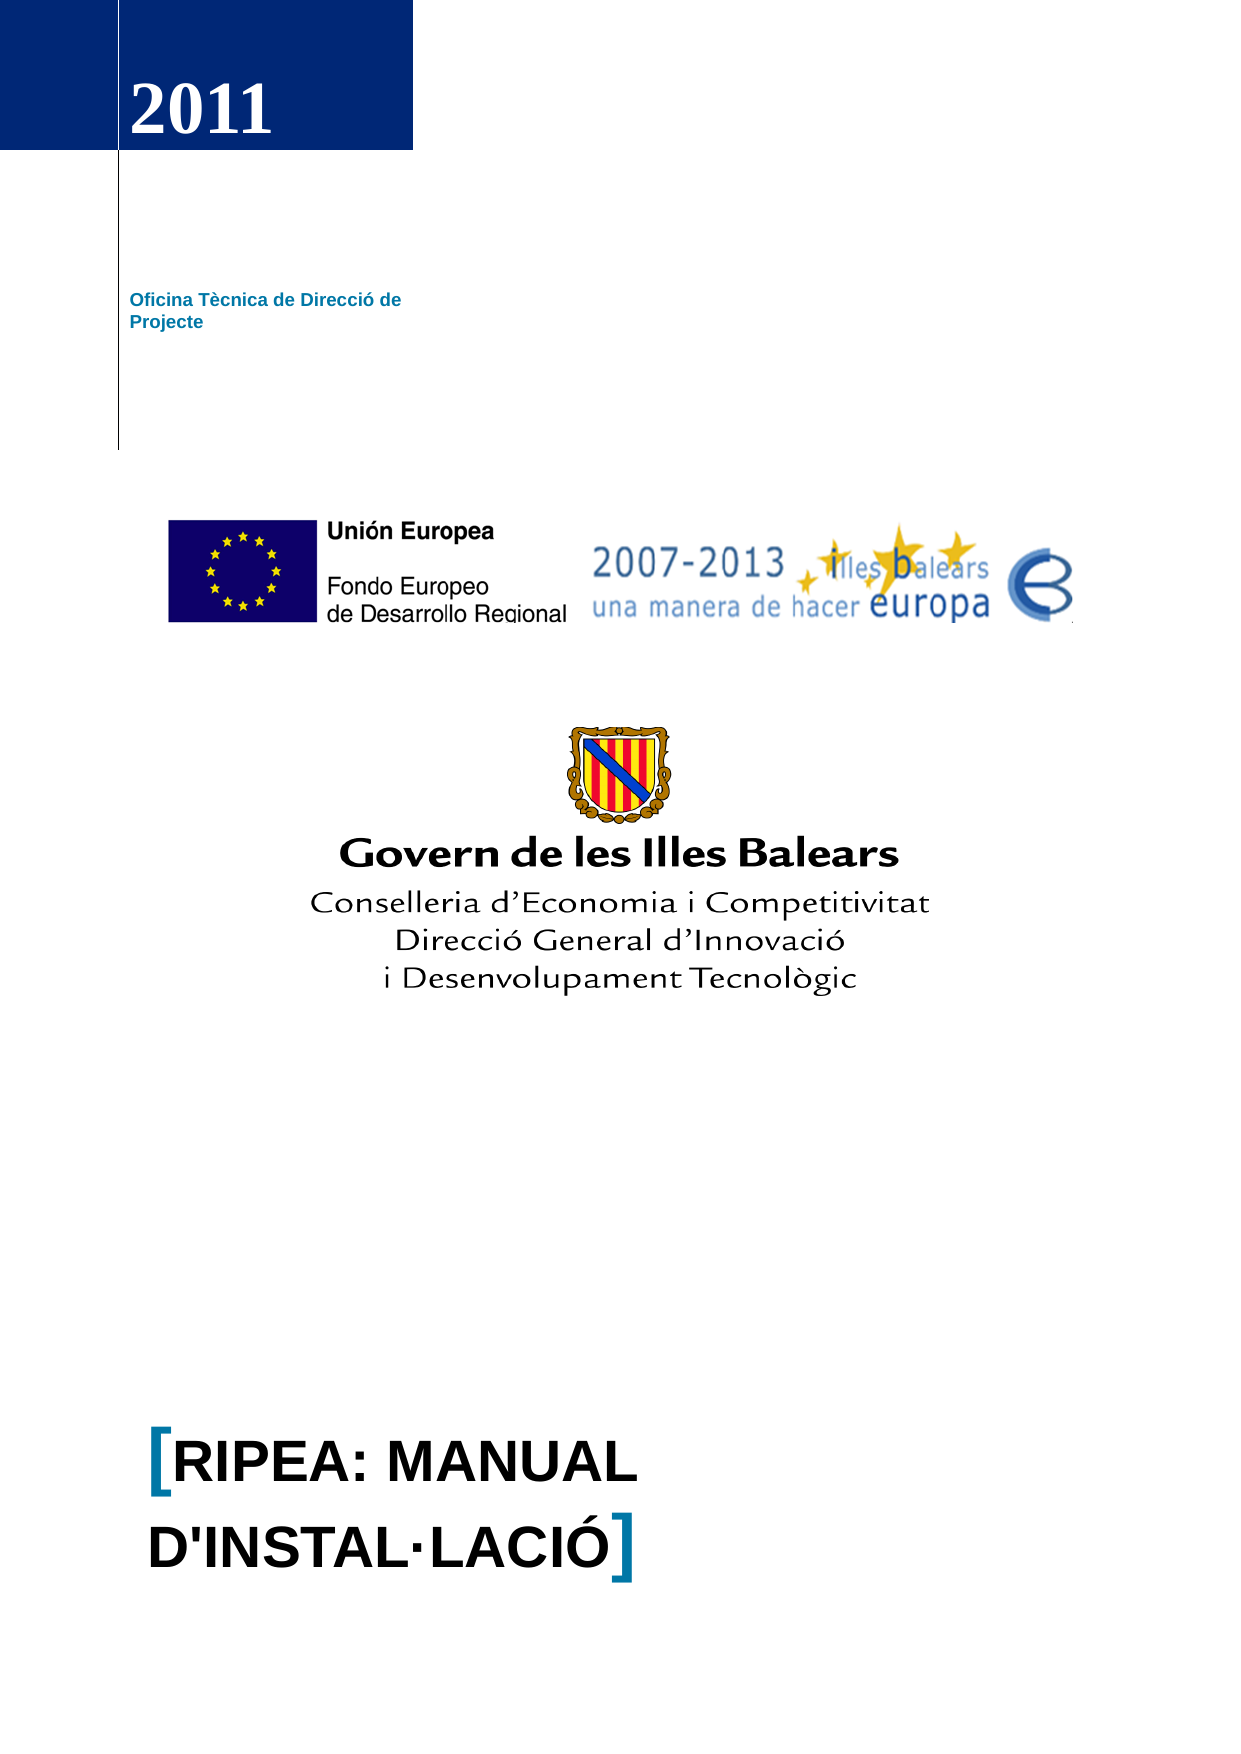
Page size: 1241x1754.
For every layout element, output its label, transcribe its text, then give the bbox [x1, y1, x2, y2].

table_header [RIPEA: Manual d'instal·lació] [136, 1411, 1134, 1583]
picture [311, 727, 929, 996]
table_cell [0, 150, 118, 450]
picture [167, 518, 1073, 623]
table_header 2011 [119, 0, 413, 150]
table_cell [136, 1583, 1134, 1605]
table_cell Oficina Tècnica de Direcció de Projecte [119, 150, 413, 450]
table_header [0, 0, 118, 150]
